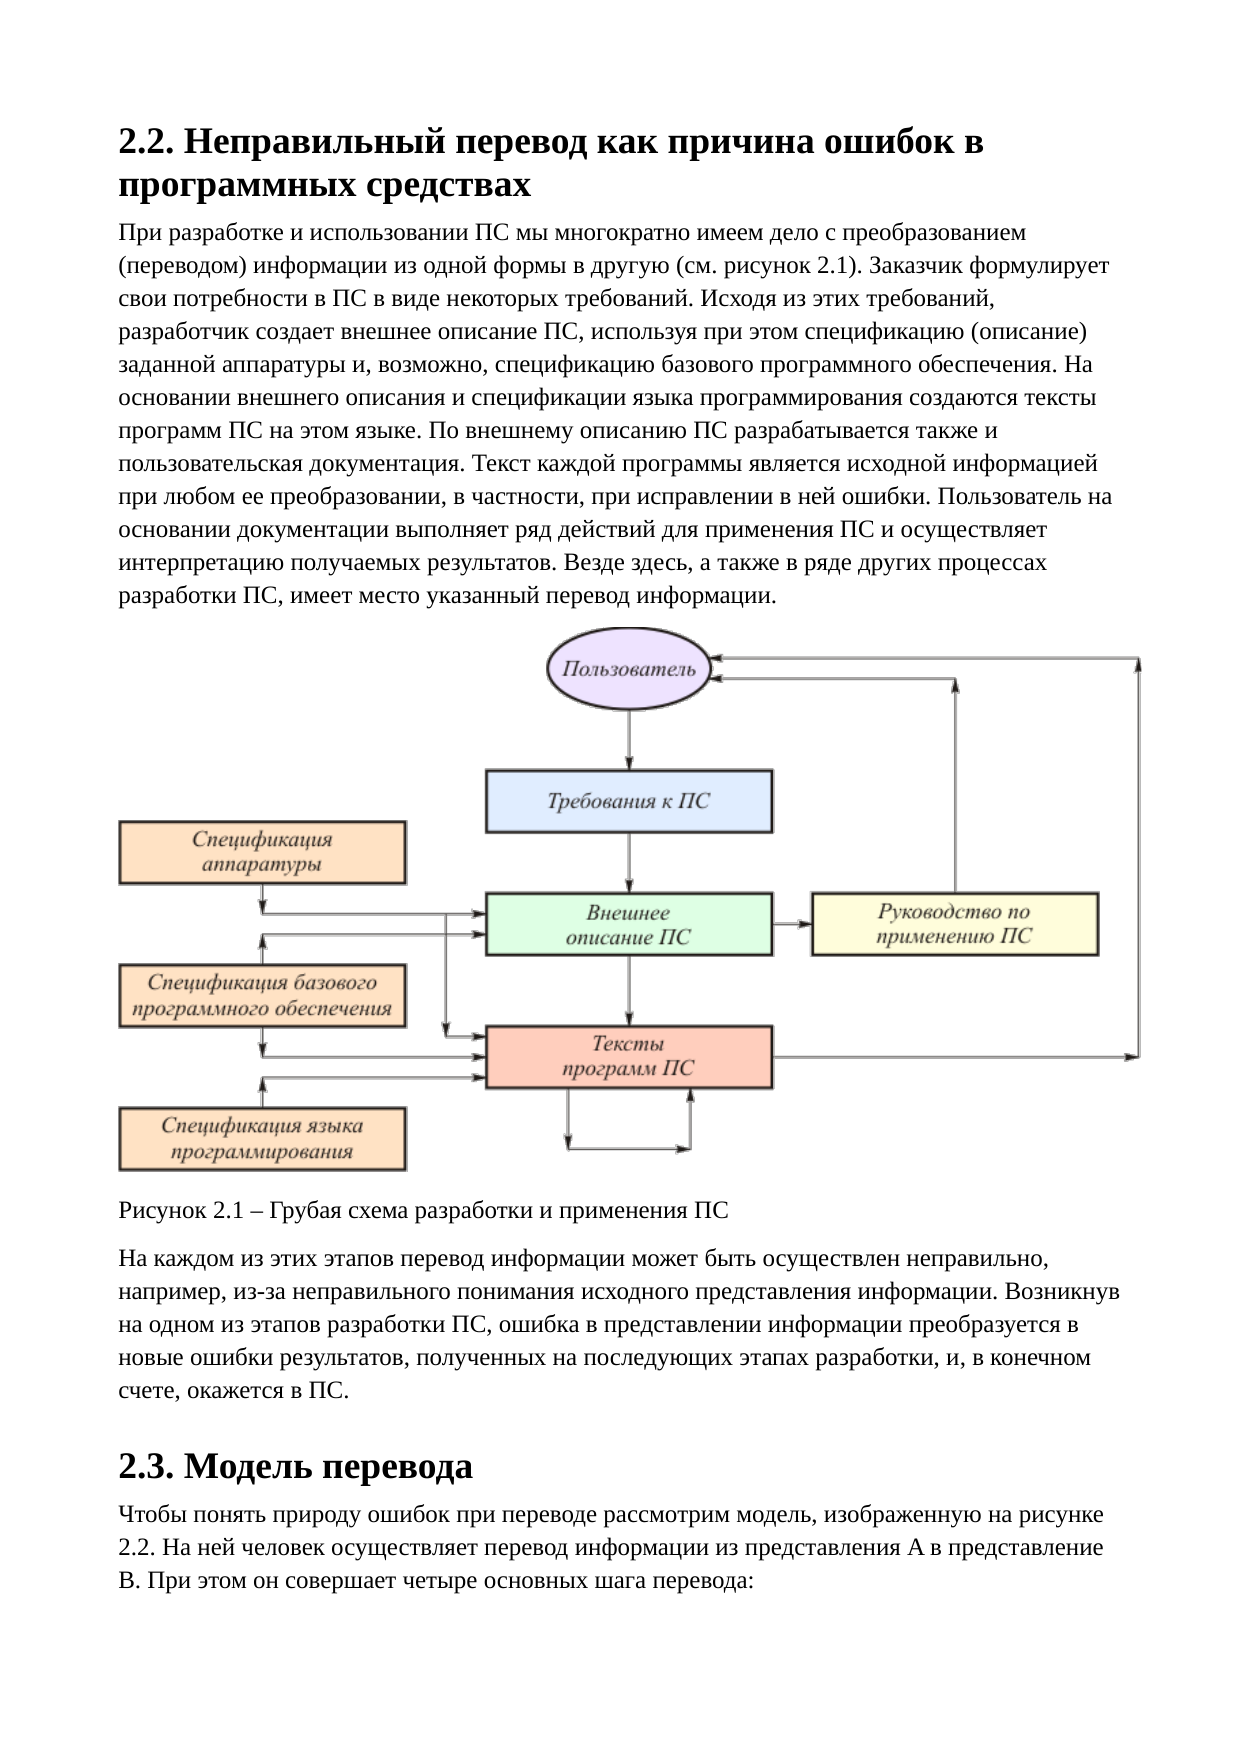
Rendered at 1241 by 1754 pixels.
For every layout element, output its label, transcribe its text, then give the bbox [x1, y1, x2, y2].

picture [118, 627, 1142, 1172]
text На каждом из этих этапов перевод информации может быть осуществлен неправильно, например, из-за неправильного понимания исходного представления информации. Возникнув на одном из этапов разработки ПС, ошибка в представлении информации преобразуется в новые ошибки результатов, полученных на последующих этапах разработки, и, в конечном счете, окажется в ПС. [118, 1243, 1122, 1404]
text Чтобы понять природу ошибок при переводе рассмотрим модель, изображенную на рисунке 2.2. На ней человек осуществляет перевод информации из представления A в представление B. При этом он совершает четыре основных шага перевода: [118, 1499, 1122, 1594]
text При разработке и использовании ПС мы многократно имеем дело с преобразованием (переводом) информации из одной формы в другую (см. рисунок 2.1). Заказчик формулирует свои потребности в ПС в виде некоторых требований. Исходя из этих требований, разработчик создает внешнее описание ПС, используя при этом спецификацию (описание) заданной аппаратуры и, возможно, спецификацию базового программного обеспечения. На основании внешнего описания и спецификации языка программирования создаются тексты программ ПС на этом языке. По внешнему описанию ПС разрабатывается также и пользовательская документация. Текст каждой программы является исходной информацией при любом ее преобразовании, в частности, при исправлении в ней ошибки. Пользователь на основании документации выполняет ряд действий для применения ПС и осуществляет интерпретацию получаемых результатов. Везде здесь, а также в ряде других процессах разработки ПС, имеет место указанный перевод информации. [118, 217, 1122, 609]
subtitle 2.3. Модель перевода [118, 1444, 1122, 1487]
subtitle 2.2. Неправильный перевод как причина ошибок в программных средствах [118, 118, 1122, 204]
text Рисунок 2.1 – Грубая схема разработки и применения ПС [118, 1196, 1122, 1224]
